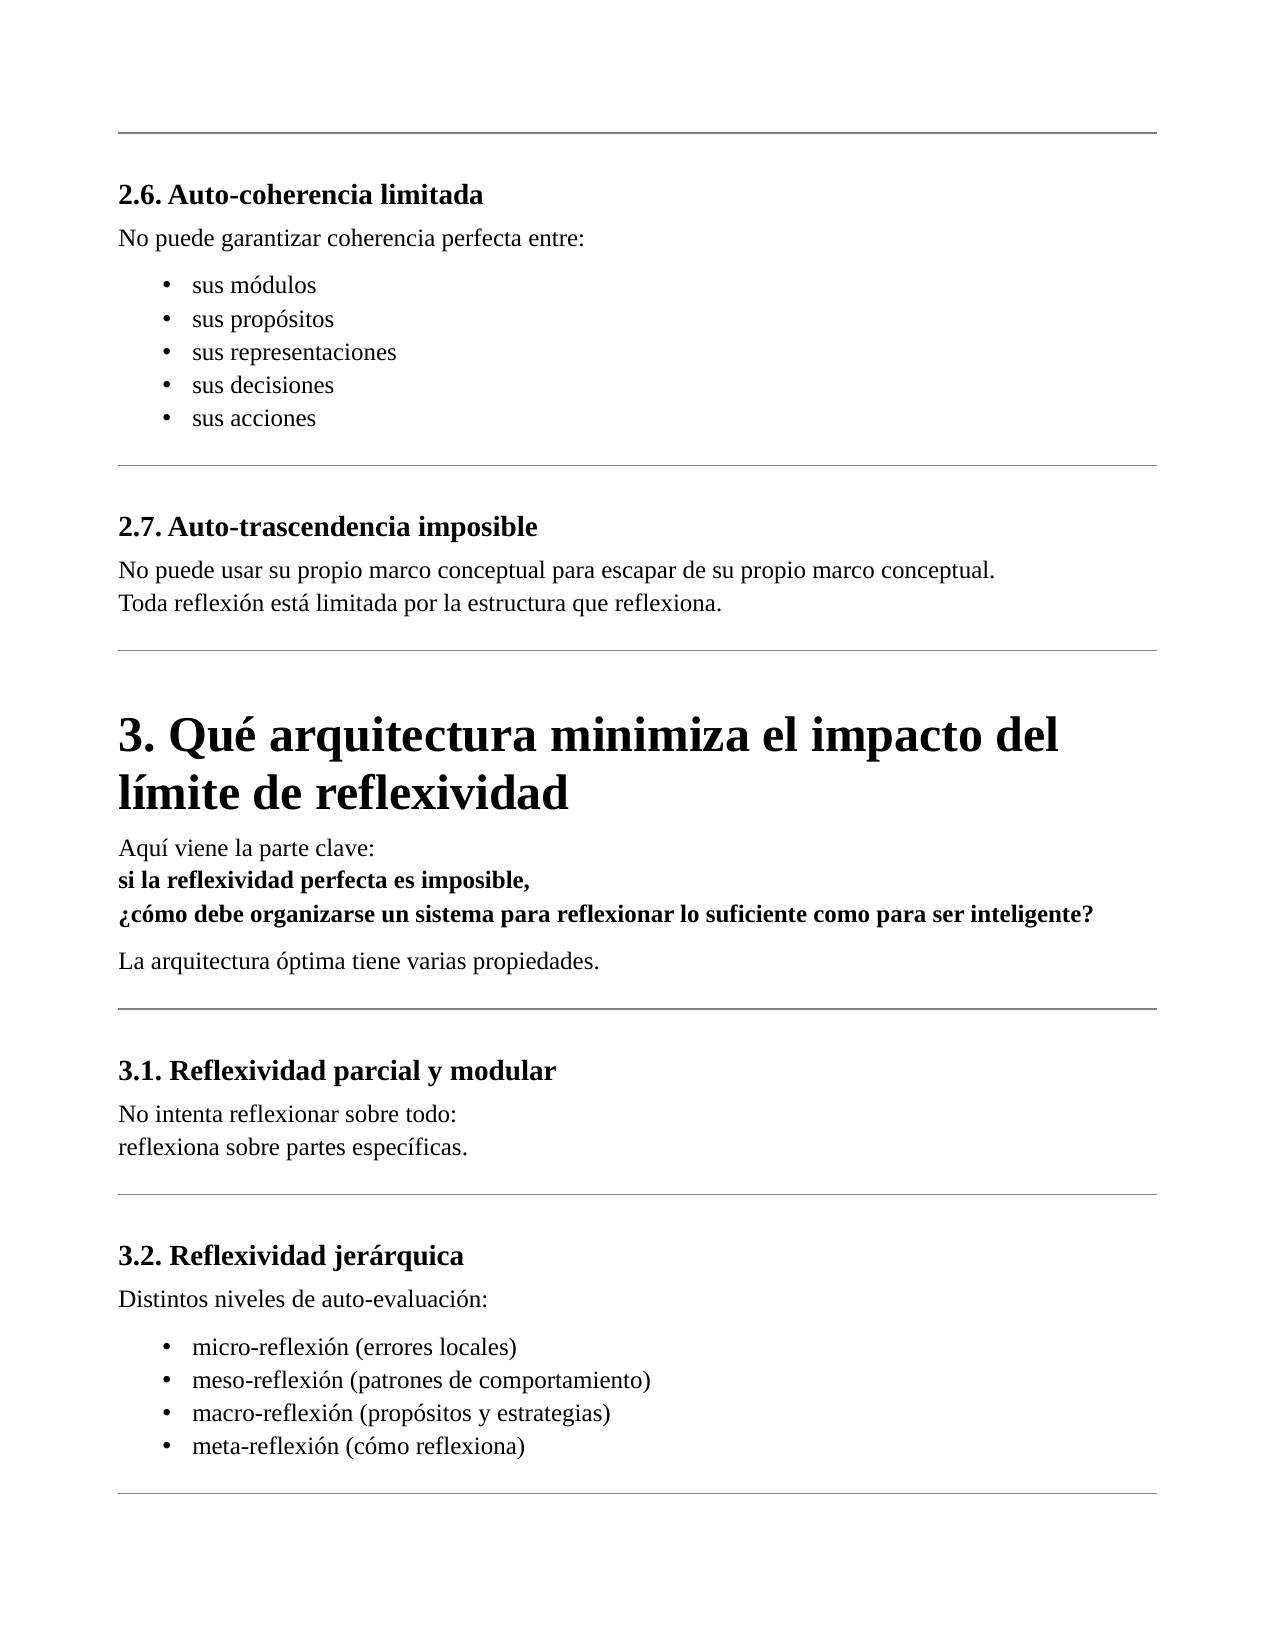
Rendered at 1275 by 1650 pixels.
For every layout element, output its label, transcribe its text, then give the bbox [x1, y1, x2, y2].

list meso‑reflexión (patrones de comportamiento) [162, 1365, 1157, 1394]
subtitle 3.2. Reflexividad jerárquica [118, 1238, 1157, 1272]
text No intenta reflexionar sobre todo: reflexiona sobre partes específicas. [118, 1099, 1157, 1161]
list sus representaciones [162, 337, 1157, 365]
list meta‑reflexión (cómo reflexiona) [162, 1431, 1157, 1460]
text Aquí viene la parte clave: si la reflexividad perfecta es imposible, ¿cómo debe organizarse un sistema para reflexionar lo suficiente como para ser inteligente? [118, 833, 1157, 927]
subtitle 3. Qué arquitectura minimiza el impacto del límite de reflexividad [118, 705, 1157, 820]
list sus propósitos [162, 304, 1157, 332]
text Distintos niveles de auto‑evaluación: [118, 1284, 1157, 1313]
subtitle 2.6. Auto‑coherencia limitada [118, 177, 1157, 211]
text No puede garantizar coherencia perfecta entre: [118, 223, 1157, 252]
list micro‑reflexión (errores locales) [162, 1332, 1157, 1361]
subtitle 2.7. Auto‑trascendencia imposible [118, 509, 1157, 543]
text No puede usar su propio marco conceptual para escapar de su propio marco conceptual. Toda reflexión está limitada por la estructura que reflexiona. [118, 555, 1157, 617]
list sus módulos [162, 271, 1157, 299]
list sus decisiones [162, 370, 1157, 398]
list macro‑reflexión (propósitos y estrategias) [162, 1398, 1157, 1427]
subtitle 3.1. Reflexividad parcial y modular [118, 1053, 1157, 1086]
list sus acciones [162, 403, 1157, 431]
text La arquitectura óptima tiene varias propiedades. [118, 946, 1157, 975]
